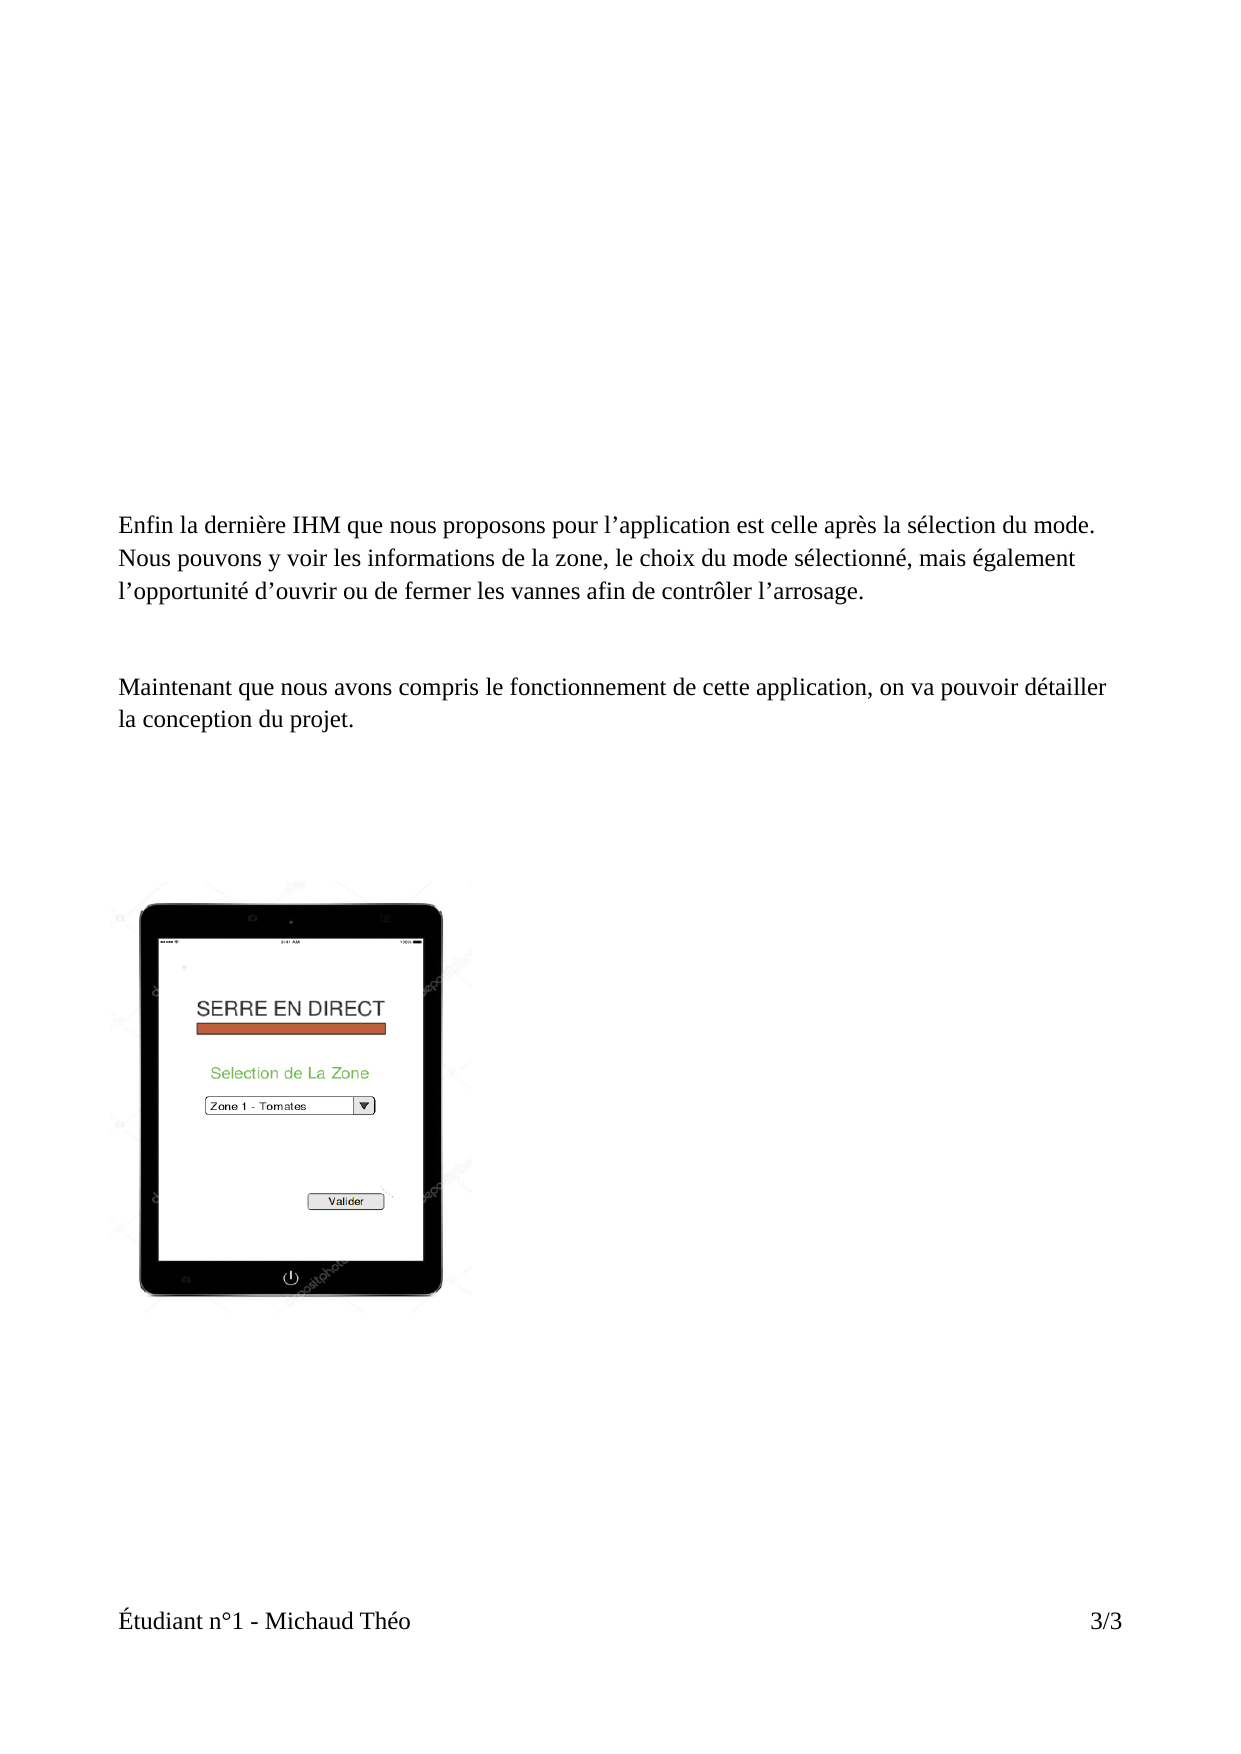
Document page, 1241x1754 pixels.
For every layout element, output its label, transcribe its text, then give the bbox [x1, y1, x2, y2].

text Maintenant que nous avons compris le fonctionnement de cette application, on va pouvoir détailler la conception du projet. [118, 672, 1122, 733]
picture [110, 881, 472, 1313]
text Enfin la dernière IHM que nous proposons pour l’application est celle après la sélection du mode. Nous pouvons y voir les informations de la zone, le choix du mode sélectionné, mais également l’opportunité d’ouvrir ou de fermer les vannes afin de contrôler l’arrosage. [118, 510, 1122, 605]
